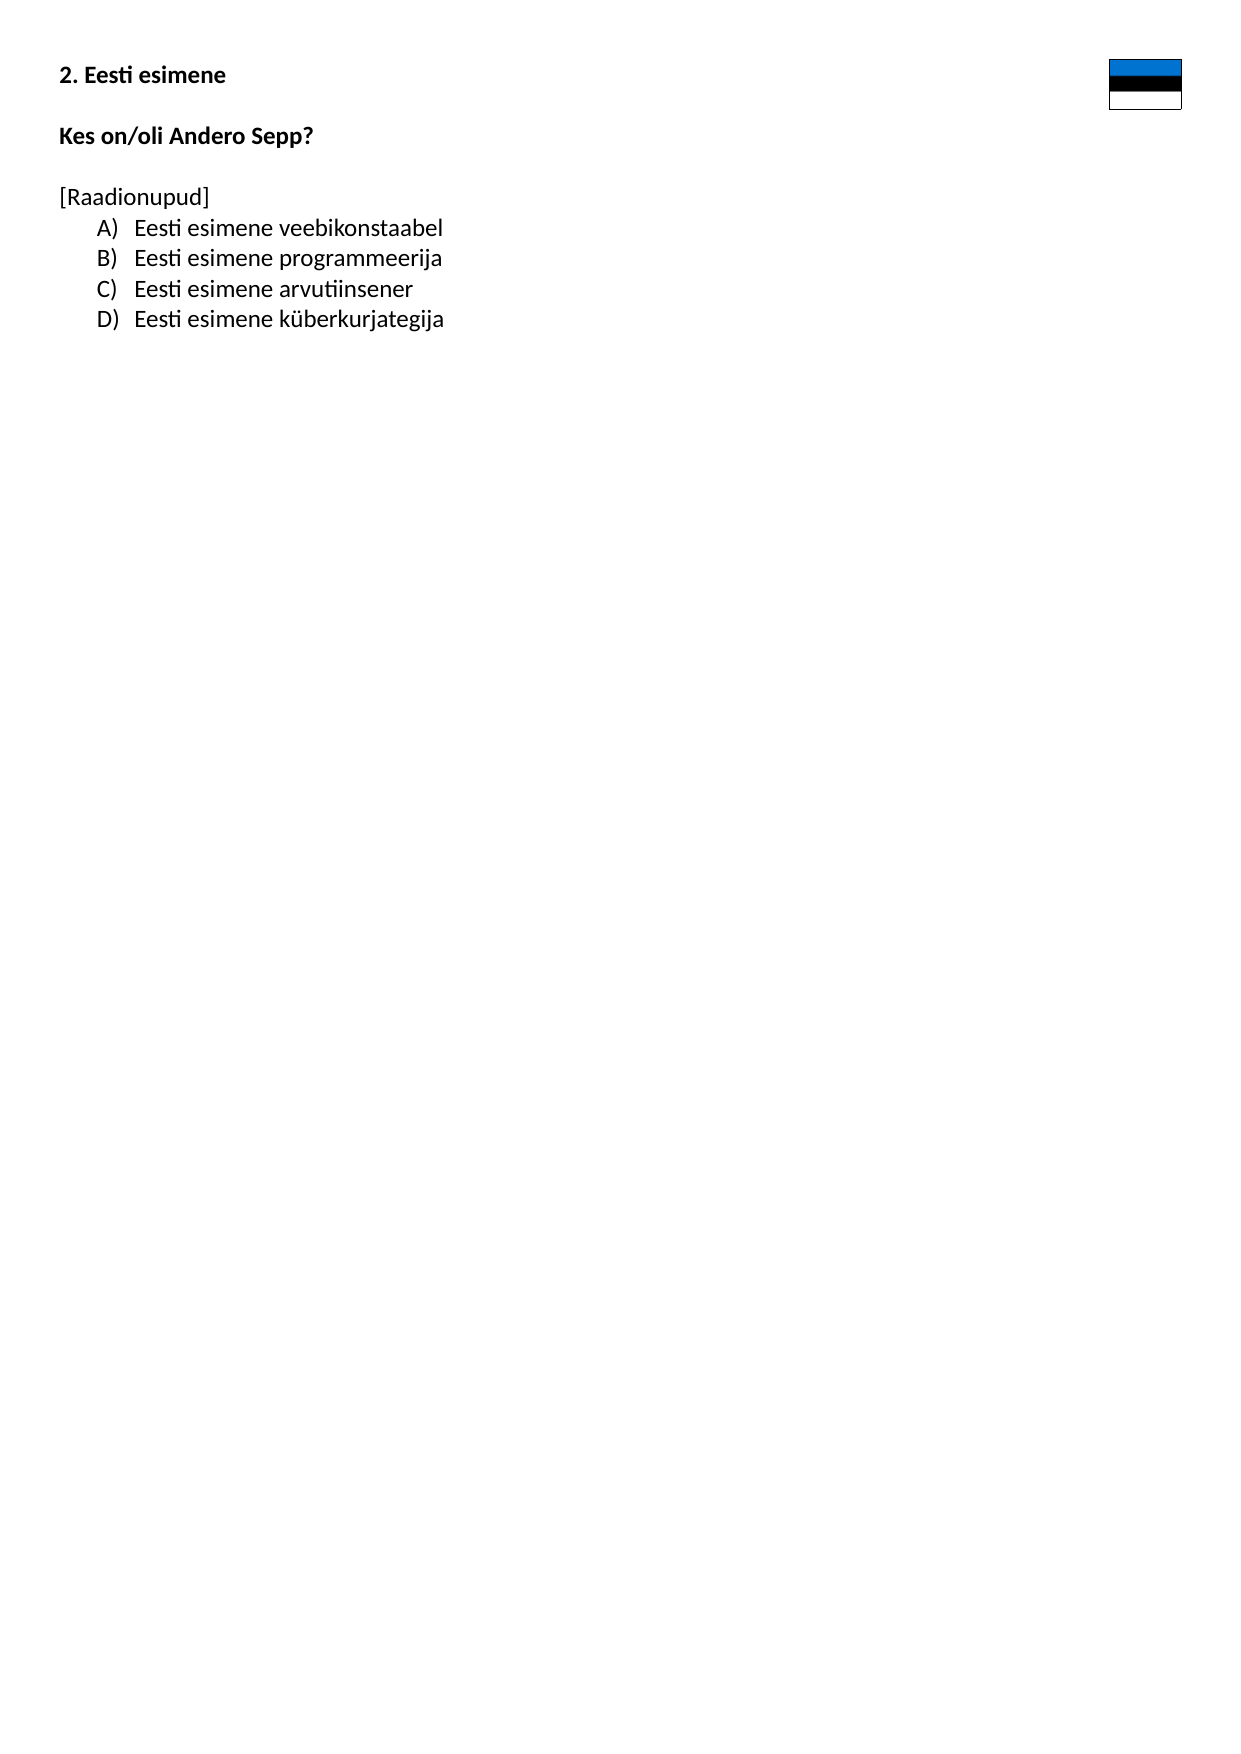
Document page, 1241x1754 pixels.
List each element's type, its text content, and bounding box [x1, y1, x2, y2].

text 2. Eesti esimene [59, 59, 1109, 89]
picture [1110, 60, 1181, 109]
list Eesti esimene arvutiinsener [97, 273, 1181, 303]
list Eesti esimene küberkurjategija [97, 303, 1181, 334]
text Kes on/oli Andero Sepp? [59, 120, 1181, 151]
text [Raadionupud] [59, 181, 1181, 212]
list Eesti esimene programmeerija [97, 242, 1181, 273]
list Eesti esimene veebikonstaabel [97, 212, 1181, 242]
